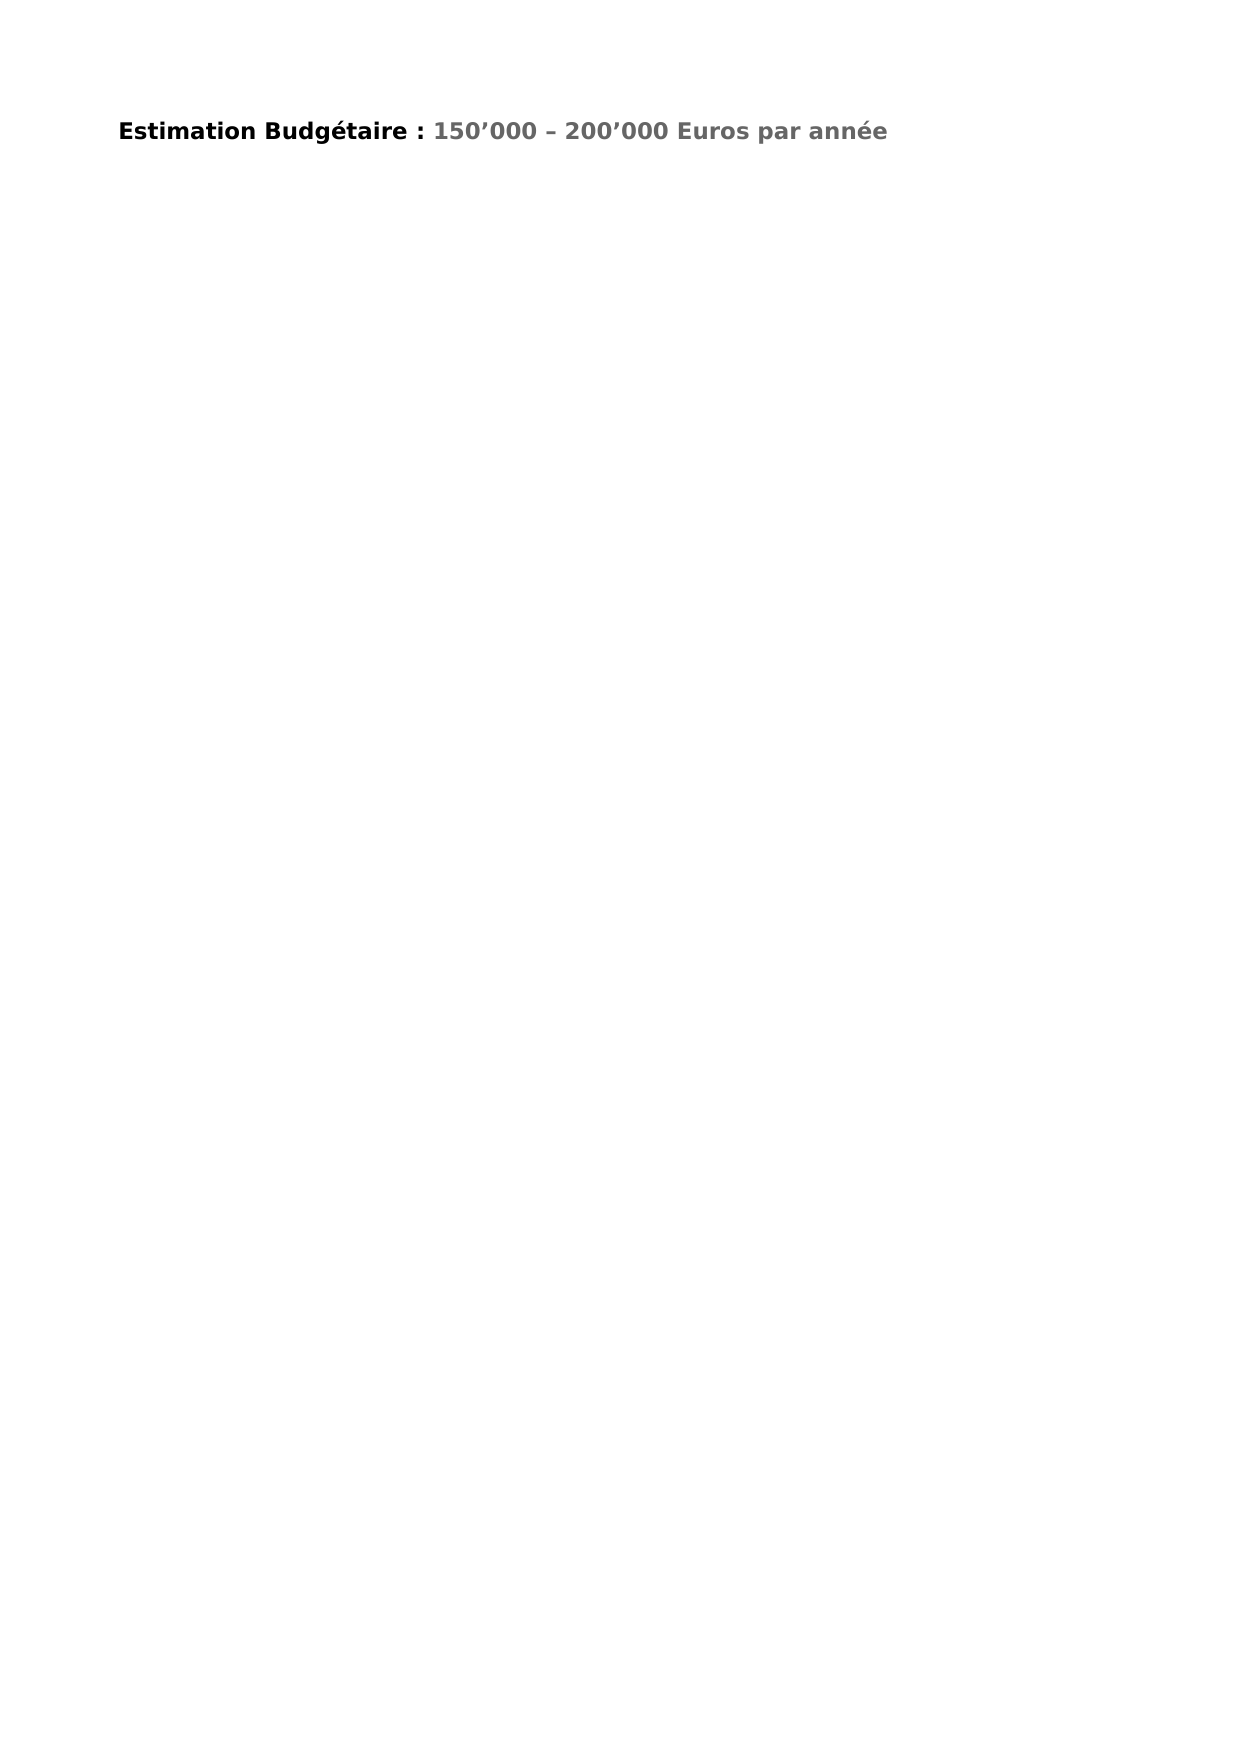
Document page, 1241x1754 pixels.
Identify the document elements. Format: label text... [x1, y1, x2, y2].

text Estimation Budgétaire : 150’000 – 200’000 Euros par année [118, 118, 1122, 145]
